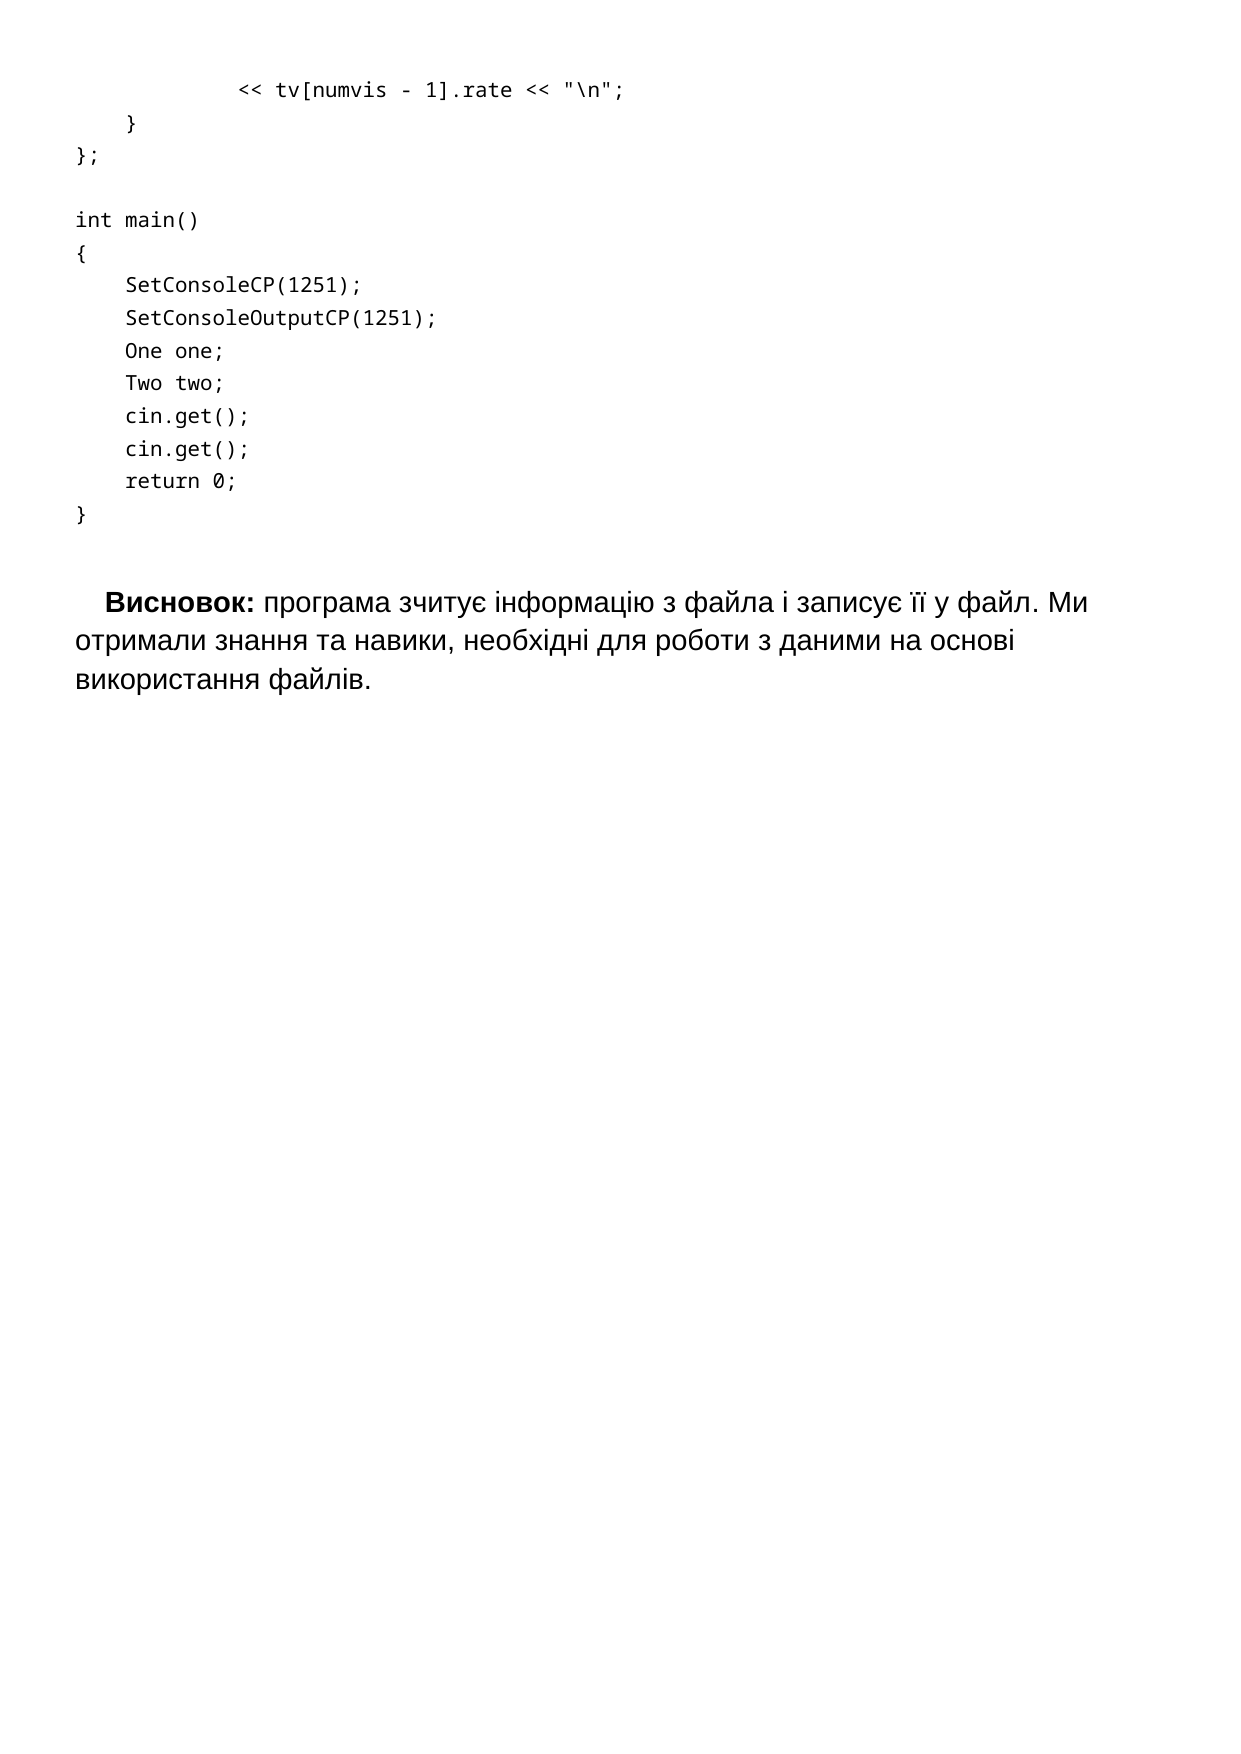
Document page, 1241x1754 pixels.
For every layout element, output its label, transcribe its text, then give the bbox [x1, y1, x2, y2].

text << tv[numvis - 1].rate << "\n"; } }; int main() { SetConsoleCP(1251); SetConsoleOutputCP(1251); One one; Two two; cin.get(); cin.get(); return 0; } [75, 75, 1165, 527]
text Висновок: програма зчитує інформацію з файла і записує її у файл. Ми отримали знання та навики, необхідні для роботи з даними на основі використання файлів. [75, 585, 1165, 695]
